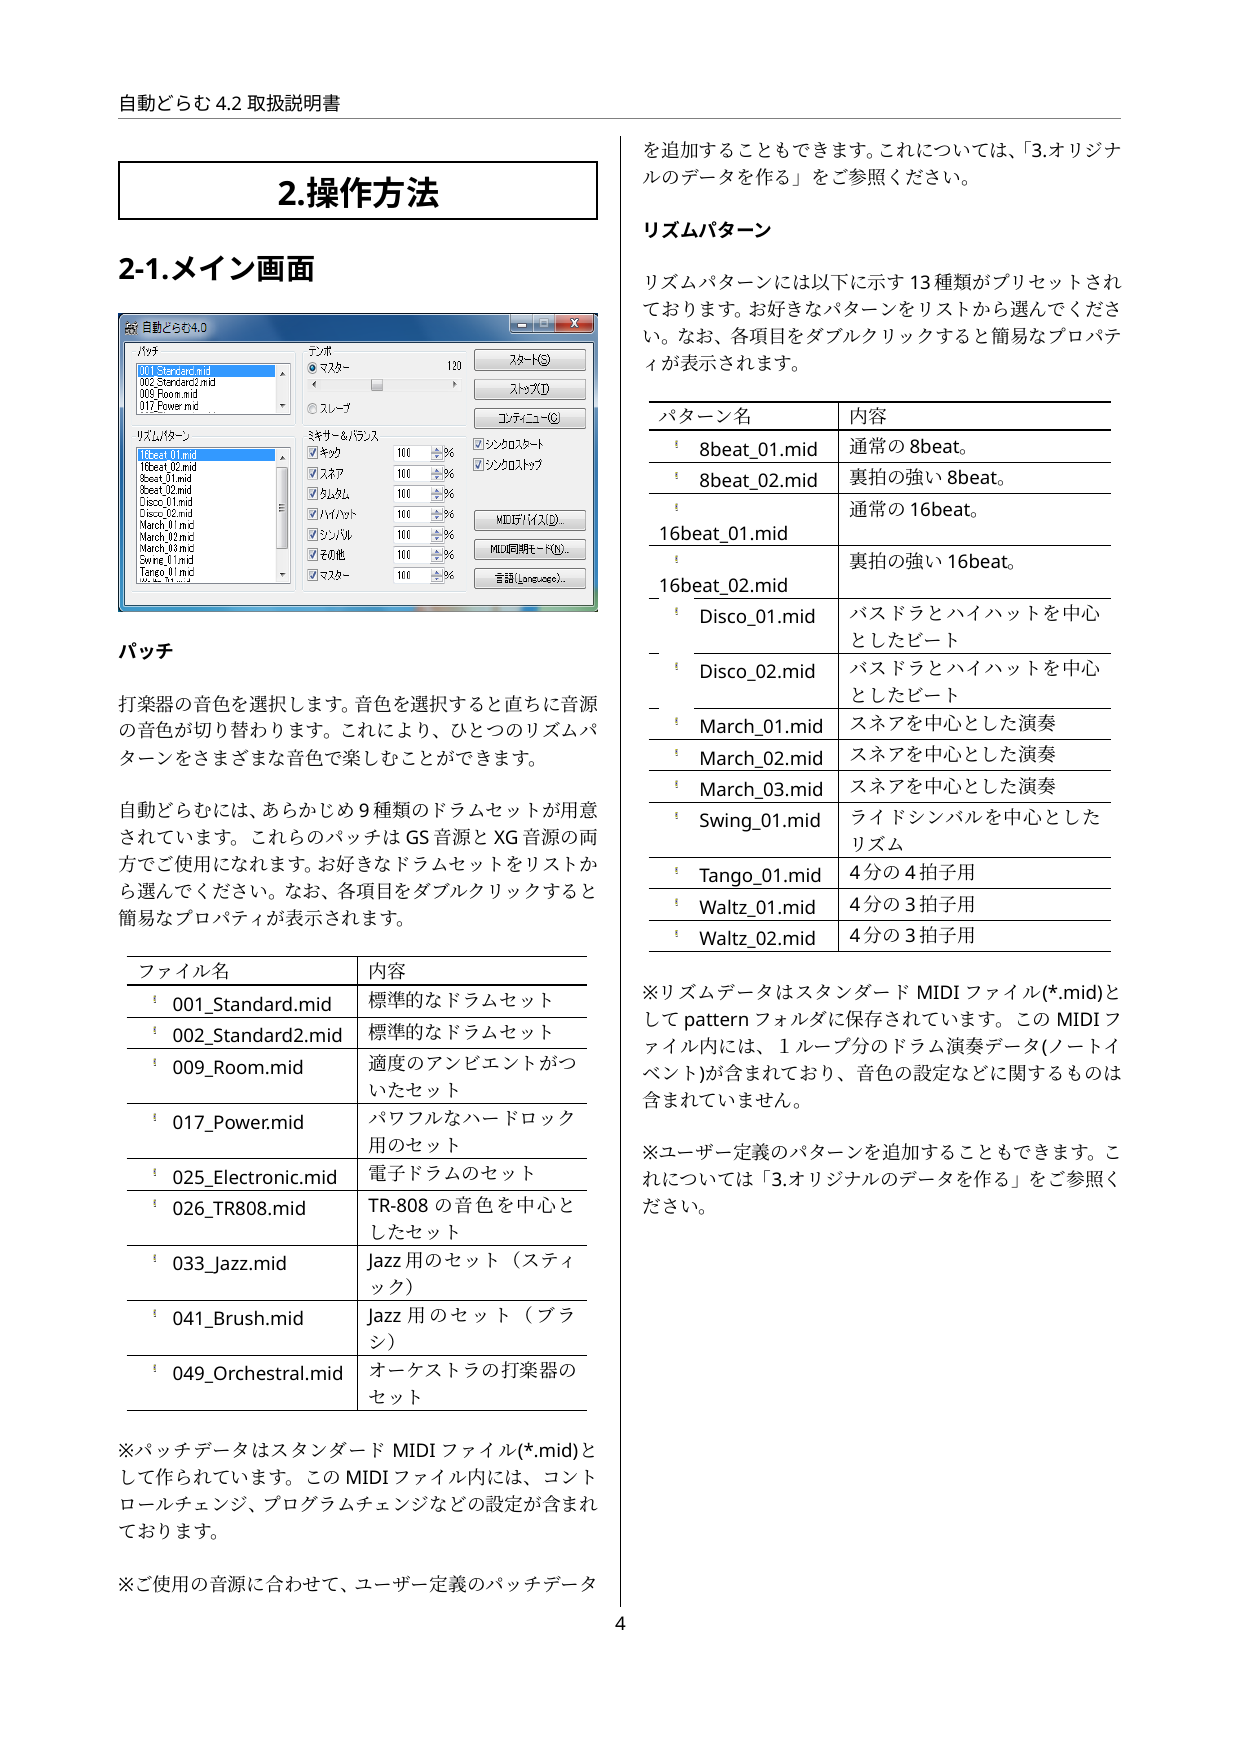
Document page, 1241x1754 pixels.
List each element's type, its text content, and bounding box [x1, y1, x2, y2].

table_cell バスドラとハイハットを中心としたビート [839, 654, 1111, 707]
subtitle 2.操作方法 [120, 163, 596, 218]
table_cell 033_Jazz.mid [127, 1246, 357, 1300]
table_cell Tango_01.mid [649, 858, 838, 888]
table_cell 4分の3拍子用 [839, 921, 1111, 951]
table_cell 025_Electronic.mid [127, 1159, 357, 1190]
table_header ファイル名 [127, 957, 357, 984]
table_cell 標準的なドラムセット [358, 986, 587, 1017]
text 自動どらむには、あらかじめ9種類のドラムセットが用意されています。これらのパッチはGS音源とXG音源の両方でご使用になれます。お好きなドラムセットをリストから選んでください。なお、各項目をダブルクリックすると簡易なプロパティが表示されます。 [118, 796, 598, 931]
table_cell Jazz用のセット（スティック） [358, 1246, 587, 1300]
table_cell 裏拍の強い16beat。 [839, 546, 1111, 597]
table_cell Jazz用のセット（ブラシ） [358, 1301, 587, 1355]
text 打楽器の音色を選択します。音色を選択すると直ちに音源の音色が切り替わります。これにより、ひとつのリズムパターンをさまざまな音色で楽しむことができます。 [118, 689, 598, 770]
table_cell March_01.mid [649, 709, 838, 739]
table_cell スネアを中心とした演奏 [839, 771, 1111, 802]
subtitle 2-1.メイン画面 [118, 245, 598, 288]
text ※ご使用の音源に合わせて、ユーザー定義のパッチデータ [118, 1570, 598, 1597]
table_cell 8beat_01.mid [649, 431, 838, 462]
table_cell Waltz_01.mid [649, 889, 838, 920]
picture [118, 313, 598, 612]
table_cell 16beat_02.mid [649, 546, 838, 597]
table_cell Disco_02.mid [649, 654, 838, 707]
table_cell TR-808の音色を中心としたセット [358, 1191, 587, 1245]
table_header 内容 [839, 403, 1111, 429]
table_cell 通常の16beat。 [839, 494, 1111, 545]
table_cell 4分の4拍子用 [839, 858, 1111, 888]
table_cell 4分の3拍子用 [839, 889, 1111, 920]
table_cell パワフルなハードロック用のセット [358, 1104, 587, 1158]
table_cell 001_Standard.mid [127, 986, 357, 1017]
text リズムパターンには以下に示す13種類がプリセットされております。お好きなパターンをリストから選んでください。なお、各項目をダブルクリックすると簡易なプロパティが表示されます。 [642, 268, 1122, 376]
table_cell 002_Standard2.mid [127, 1018, 357, 1048]
table_cell バスドラとハイハットを中心としたビート [839, 599, 1111, 652]
table_cell 017_Power.mid [127, 1104, 357, 1158]
text ※ユーザー定義のパターンを追加することもできます。これについては「3.オリジナルのデータを作る」をご参照ください。 [642, 1138, 1122, 1219]
text パッチ [118, 637, 598, 664]
table_cell 標準的なドラムセット [358, 1018, 587, 1048]
table_cell Waltz_02.mid [649, 921, 838, 951]
text リズムパターン [642, 215, 1122, 242]
table_cell Disco_01.mid [649, 599, 838, 652]
text ※パッチデータはスタンダードMIDIファイル(*.mid)として作られています。このMIDIファイル内には、コントロールチェンジ、プログラムチェンジなどの設定が含まれております。 [118, 1436, 598, 1544]
table_cell 026_TR808.mid [127, 1191, 357, 1245]
table_cell スネアを中心とした演奏 [839, 740, 1111, 770]
table_header 内容 [358, 957, 587, 984]
table_cell 裏拍の強い8beat。 [839, 463, 1111, 493]
table_cell 16beat_01.mid [649, 494, 838, 545]
text ※リズムデータはスタンダードMIDIファイル(*.mid)としてpatternフォルダに保存されています。このMIDIファイル内には、１ループ分のドラム演奏データ(ノートイベント)が含まれており、音色の設定などに関するものは含まれていません。 [642, 978, 1122, 1113]
table_cell オーケストラの打楽器のセット [358, 1356, 587, 1410]
table_cell 電子ドラムのセット [358, 1159, 587, 1190]
table_cell 009_Room.mid [127, 1049, 357, 1103]
text を追加することもできます。これについては、「3.オリジナルのデータを作る」をご参照ください。 [642, 136, 1122, 190]
table_cell March_03.mid [649, 771, 838, 802]
table_cell 適度のアンビエントがついたセット [358, 1049, 587, 1103]
table_cell スネアを中心とした演奏 [839, 709, 1111, 739]
table_cell Swing_01.mid [649, 803, 838, 857]
table_cell 041_Brush.mid [127, 1301, 357, 1355]
table_cell 通常の8beat。 [839, 431, 1111, 462]
table_header パターン名 [649, 403, 838, 429]
table_cell ライドシンバルを中心としたリズム [839, 803, 1111, 857]
table_cell March_02.mid [649, 740, 838, 770]
table_cell 8beat_02.mid [649, 463, 838, 493]
table_cell 049_Orchestral.mid [127, 1356, 357, 1410]
